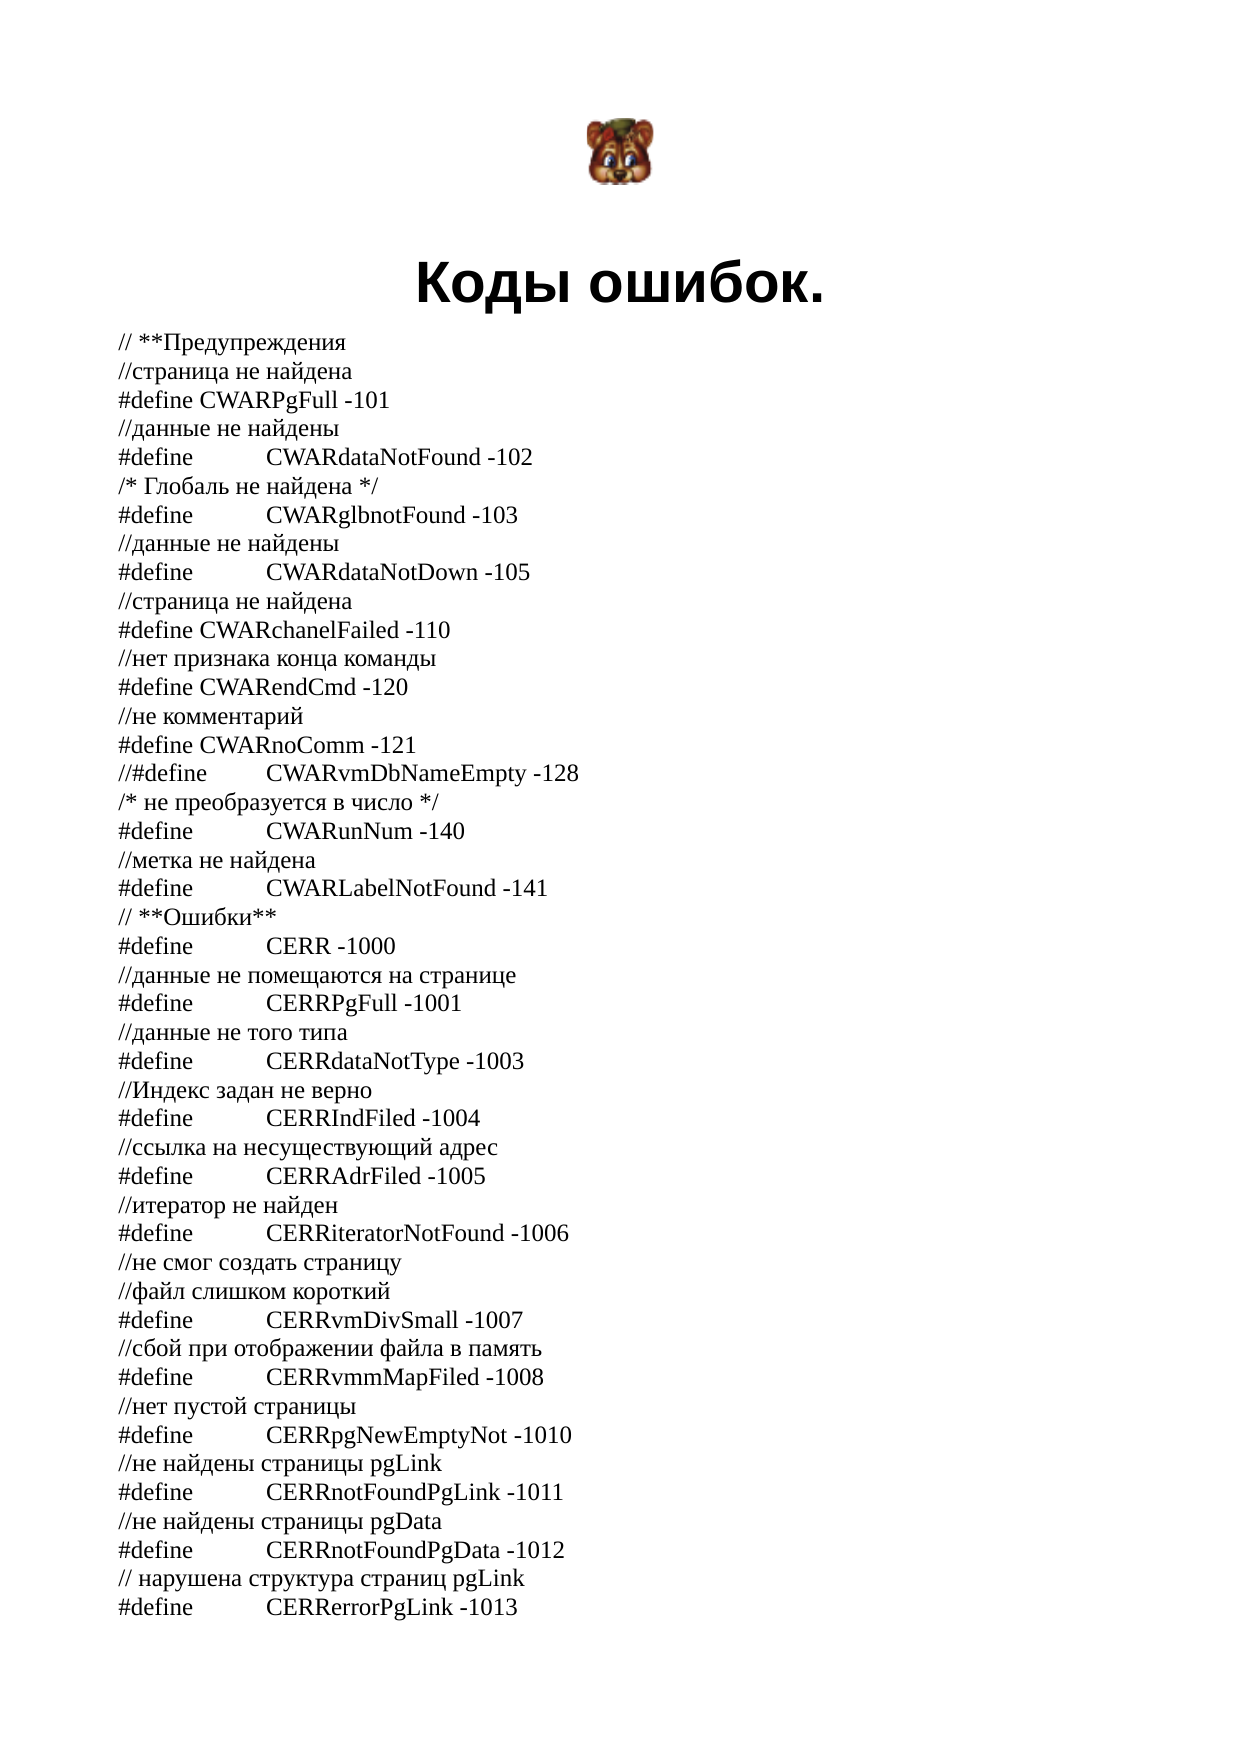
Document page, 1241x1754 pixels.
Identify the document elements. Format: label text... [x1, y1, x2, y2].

text #define CERRPgFull -1001 [118, 988, 1122, 1017]
text //данные не помещаются на странице [118, 960, 1122, 988]
text //Индекс задан не верно [118, 1075, 1122, 1103]
text #define CWARLabelNotFound -141 [118, 873, 1122, 902]
text //страница не найдена [118, 356, 1122, 385]
text //данные не того типа [118, 1017, 1122, 1046]
text #define CWARglbnotFound -103 [118, 500, 1122, 528]
text #define CERRnotFoundPgData -1012 [118, 1535, 1122, 1563]
text //нет признака конца команды [118, 643, 1122, 672]
text #define CWARdataNotFound -102 [118, 442, 1122, 471]
text #define CERRdataNotType -1003 [118, 1046, 1122, 1075]
text #define CERRIndFiled -1004 [118, 1103, 1122, 1132]
text #define CWARchanelFailed -110 [118, 615, 1122, 643]
text #define CERR -1000 [118, 931, 1122, 960]
text #define CERRerrorPgLink -1013 [118, 1592, 1122, 1621]
text // нарушена структура страниц pgLink [118, 1563, 1122, 1592]
picture [586, 118, 654, 185]
text //метка не найдена [118, 845, 1122, 873]
text //не найдены страницы pgData [118, 1506, 1122, 1535]
text //данные не найдены [118, 528, 1122, 557]
text #define CERRvmDivSmall -1007 [118, 1305, 1122, 1333]
text //итератор не найден [118, 1190, 1122, 1218]
text //страница не найдена [118, 586, 1122, 615]
text //не смог создать страницу [118, 1247, 1122, 1276]
text //нет пустой страницы [118, 1391, 1122, 1420]
title Коды ошибок. [118, 248, 1122, 315]
text //данные не найдены [118, 413, 1122, 442]
text // **Предупреждения [118, 327, 1122, 356]
text /* не преобразуется в число */ [118, 787, 1122, 816]
text // **Ошибки** [118, 902, 1122, 931]
text #define CERRpgNewEmptyNot -1010 [118, 1420, 1122, 1448]
text //файл слишком короткий [118, 1276, 1122, 1305]
text #define CERRnotFoundPgLink -1011 [118, 1477, 1122, 1506]
text //не комментарий [118, 701, 1122, 730]
text #define CWARendCmd -120 [118, 672, 1122, 701]
text #define CWARunNum -140 [118, 816, 1122, 845]
text //не найдены страницы pgLink [118, 1448, 1122, 1477]
text #define CERRvmmMapFiled -1008 [118, 1362, 1122, 1391]
text //#define CWARvmDbNameEmpty -128 [118, 758, 1122, 787]
text /* Глобаль не найдена */ [118, 471, 1122, 500]
text //сбой при отображении файла в память [118, 1333, 1122, 1362]
text #define CERRiteratorNotFound -1006 [118, 1218, 1122, 1247]
text #define CWARPgFull -101 [118, 385, 1122, 413]
text //ссылка на несуществующий адрес [118, 1132, 1122, 1161]
text #define CWARdataNotDown -105 [118, 557, 1122, 586]
text #define CERRAdrFiled -1005 [118, 1161, 1122, 1190]
text #define CWARnoComm -121 [118, 730, 1122, 758]
